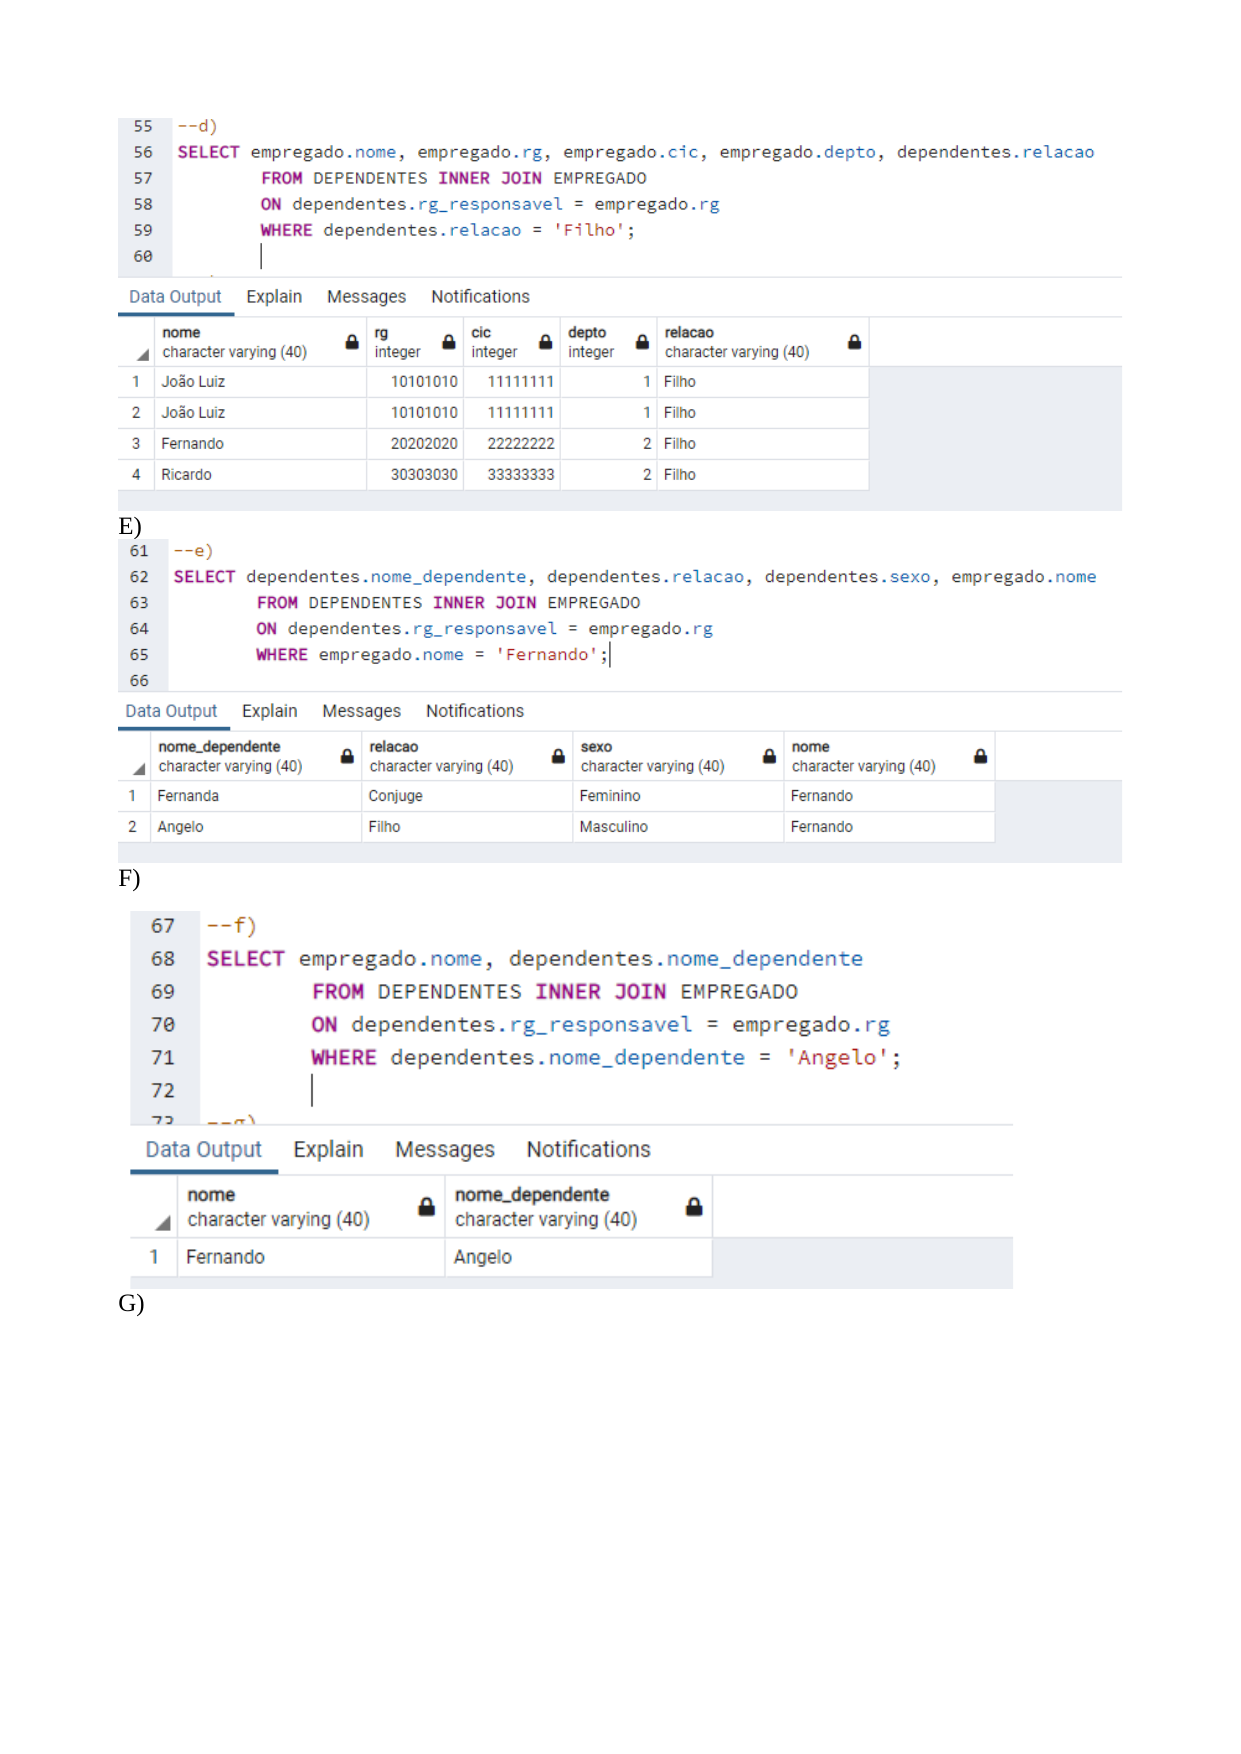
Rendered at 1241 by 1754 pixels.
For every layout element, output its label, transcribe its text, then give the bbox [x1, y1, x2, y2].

text E) [118, 511, 1122, 539]
text F) [118, 863, 1122, 892]
text G) [118, 892, 1122, 1317]
picture [130, 911, 1014, 1289]
picture [118, 118, 1123, 511]
picture [118, 539, 1123, 863]
